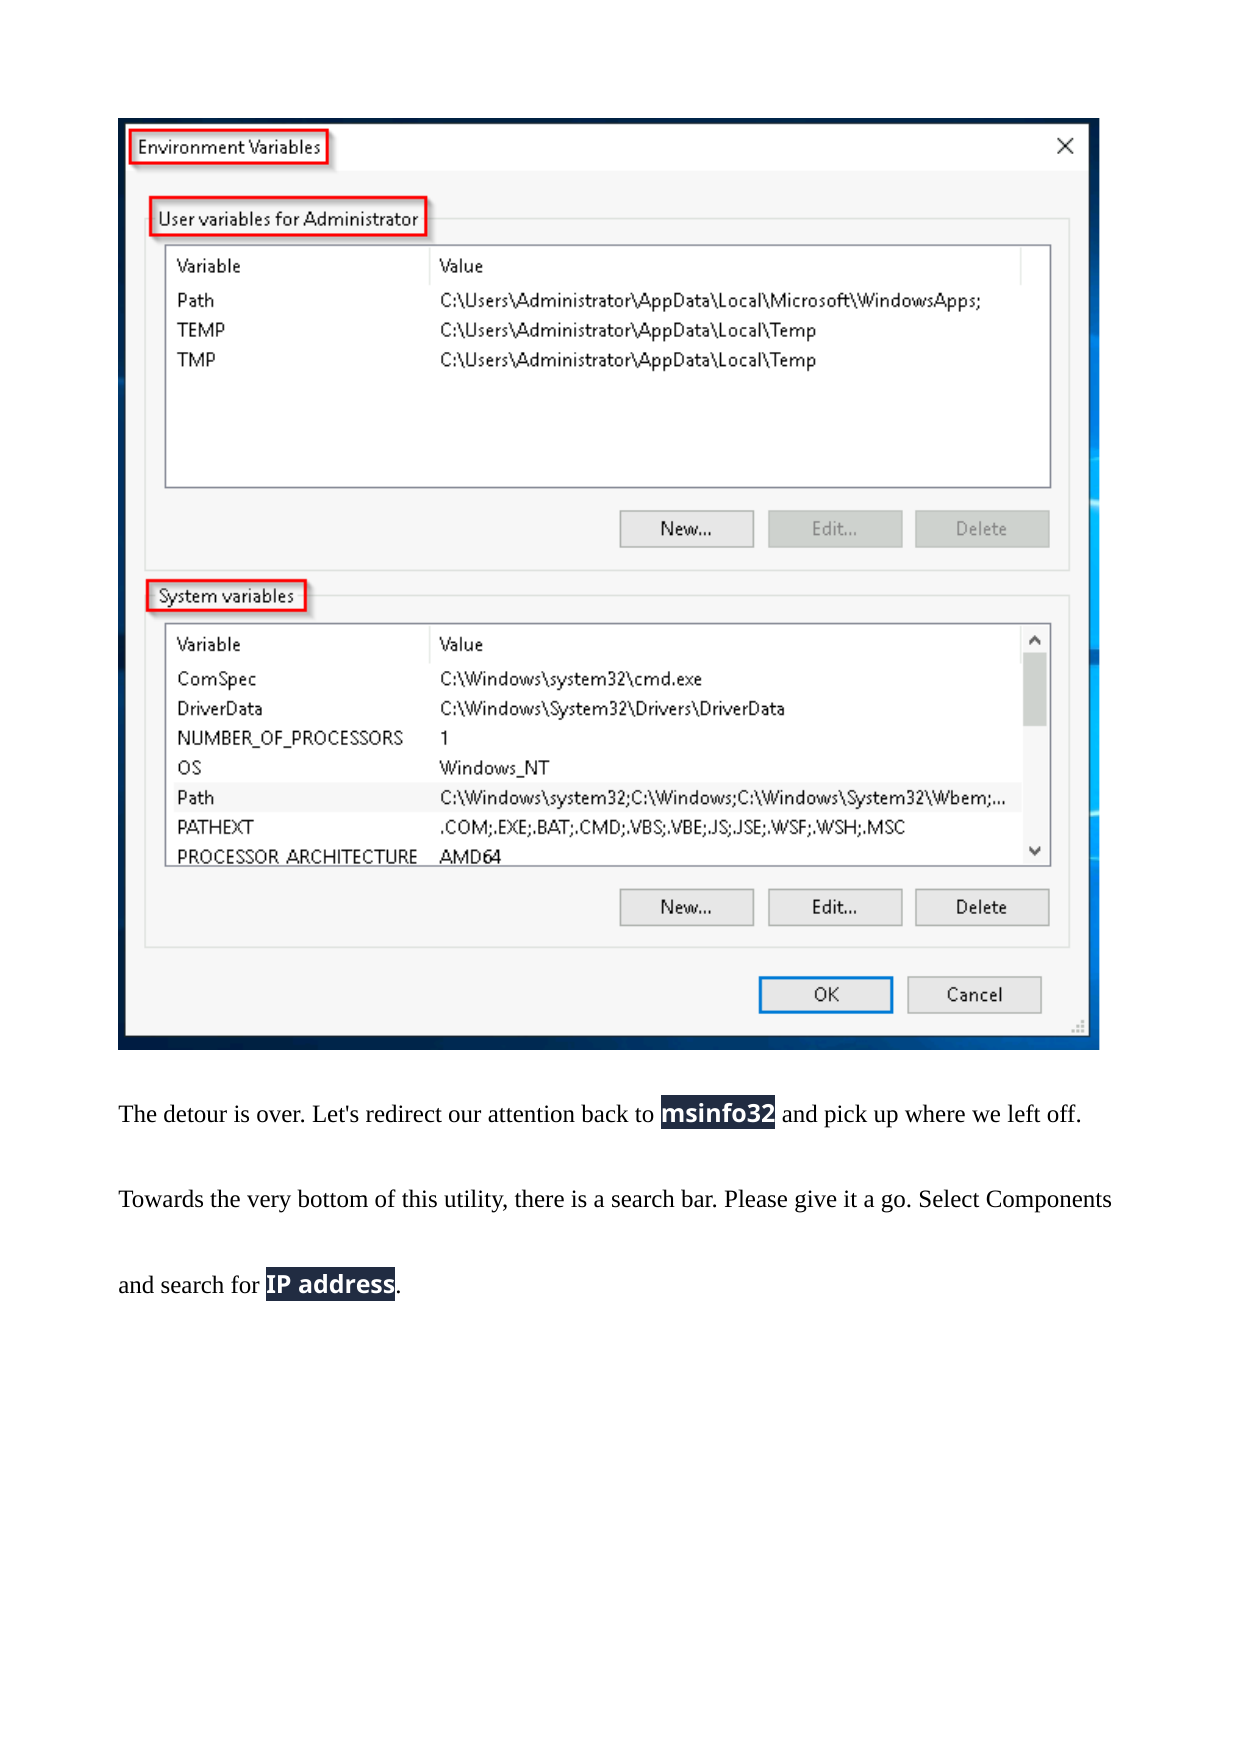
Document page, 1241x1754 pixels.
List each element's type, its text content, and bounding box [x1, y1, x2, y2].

text Towards the very bottom of this utility, there is a search bar. Please give it a go. Select Components and search for IP address. [118, 1184, 1122, 1301]
text The detour is over. Let's redirect our attention back to msinfo32 and pick up where we left off. [118, 1095, 1122, 1129]
picture [118, 118, 1100, 1050]
